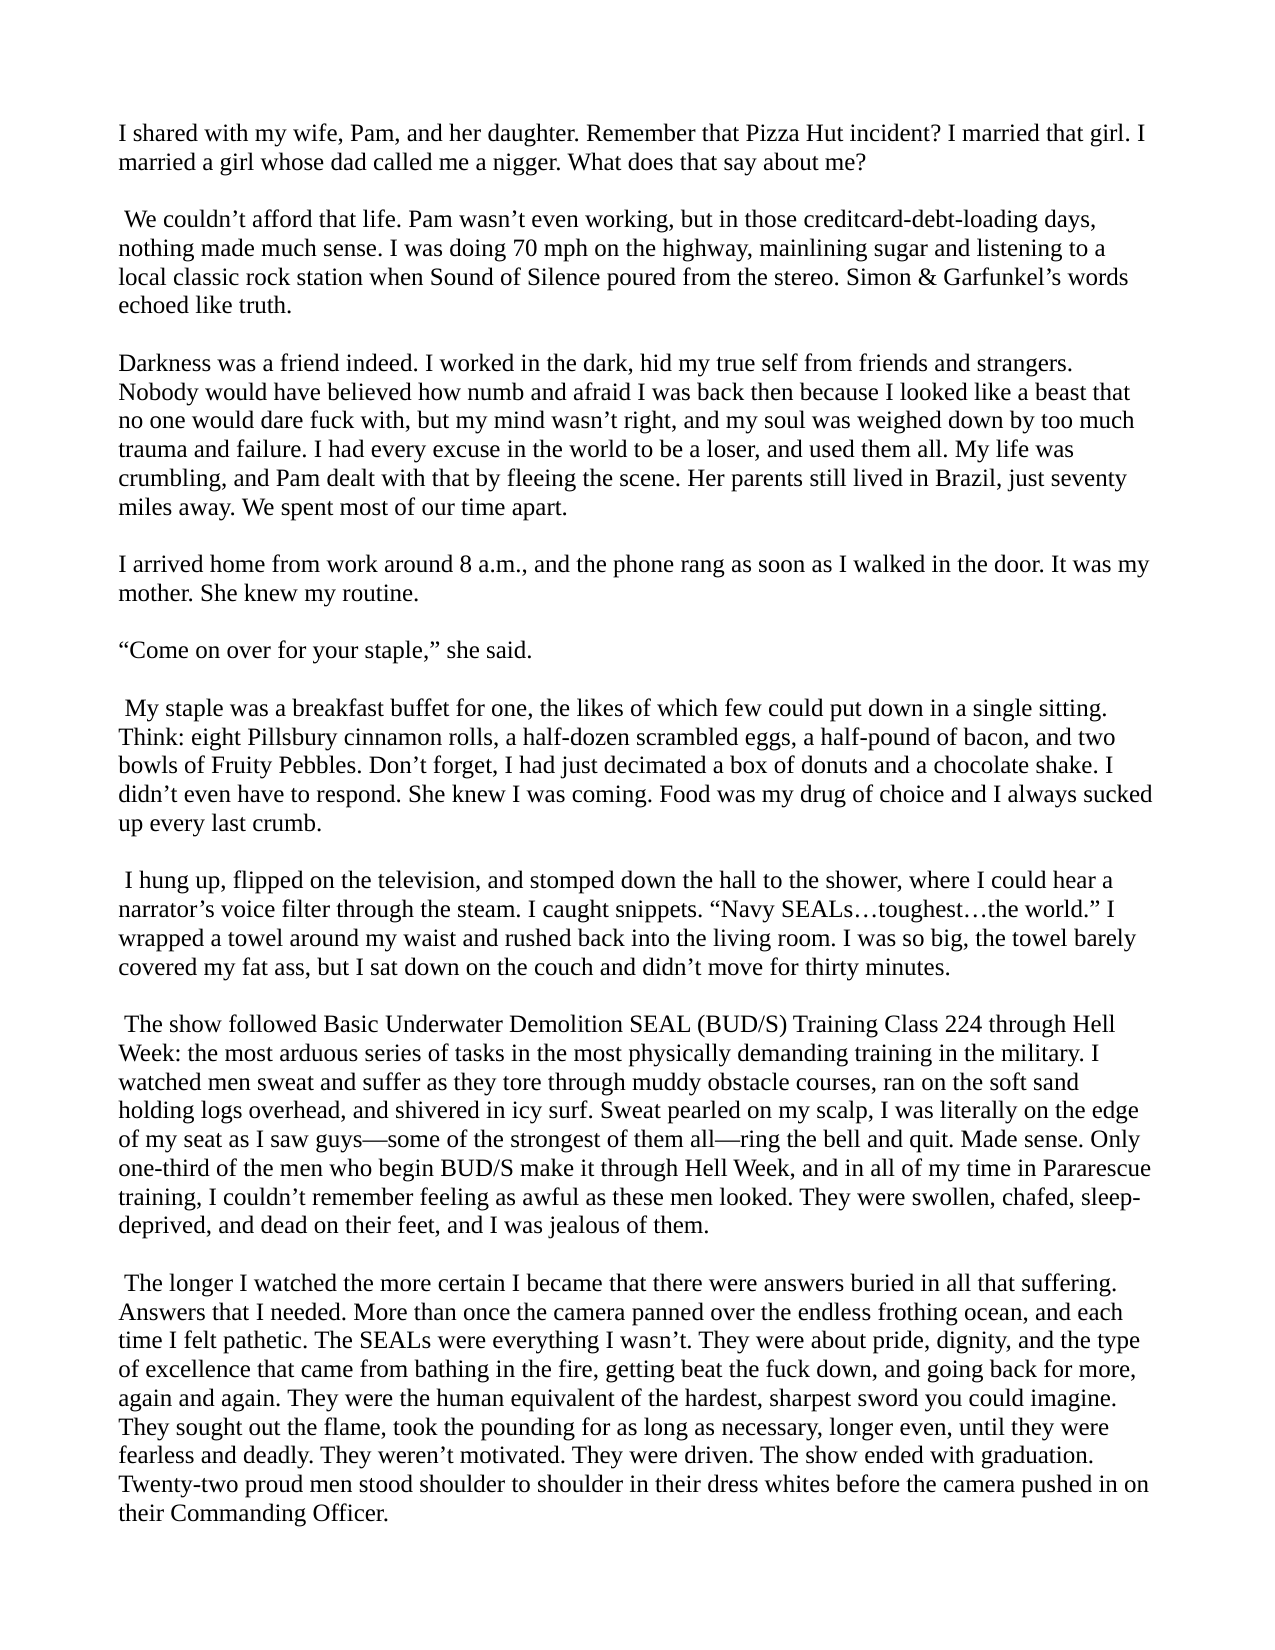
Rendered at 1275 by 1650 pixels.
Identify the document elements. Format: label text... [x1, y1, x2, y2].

text We couldn’t afford that life. Pam wasn’t even working, but in those creditcard-debt-loading days, nothing made much sense. I was doing 70 mph on the highway, mainlining sugar and listening to a local classic rock station when Sound of Silence poured from the stereo. Simon & Garfunkel’s words echoed like truth. [118, 204, 1157, 319]
text My staple was a breakfast buffet for one, the likes of which few could put down in a single sitting. Think: eight Pillsbury cinnamon rolls, a half-dozen scrambled eggs, a half-pound of bacon, and two bowls of Fruity Pebbles. Don’t forget, I had just decimated a box of donuts and a chocolate shake. I didn’t even have to respond. She knew I was coming. Food was my drug of choice and I always sucked up every last crumb. [118, 693, 1157, 837]
text I shared with my wife, Pam, and her daughter. Remember that Pizza Hut incident? I married that girl. I married a girl whose dad called me a nigger. What does that say about me? [118, 118, 1157, 176]
text The longer I watched the more certain I became that there were answers buried in all that suffering. Answers that I needed. More than once the camera panned over the endless frothing ocean, and each time I felt pathetic. The SEALs were everything I wasn’t. They were about pride, dignity, and the type of excellence that came from bathing in the fire, getting beat the fuck down, and going back for more, again and again. They were the human equivalent of the hardest, sharpest sword you could imagine. They sought out the flame, took the pounding for as long as necessary, longer even, until they were fearless and deadly. They weren’t motivated. They were driven. The show ended with graduation. Twenty-two proud men stood shoulder to shoulder in their dress whites before the camera pushed in on their Commanding Officer. [118, 1268, 1157, 1527]
text Darkness was a friend indeed. I worked in the dark, hid my true self from friends and strangers. Nobody would have believed how numb and afraid I was back then because I looked like a beast that no one would dare fuck with, but my mind wasn’t right, and my soul was weighed down by too much trauma and failure. I had every excuse in the world to be a loser, and used them all. My life was crumbling, and Pam dealt with that by fleeing the scene. Her parents still lived in Brazil, just seventy miles away. We spent most of our time apart. [118, 348, 1157, 521]
text “Come on over for your staple,” she said. [118, 636, 1157, 664]
text The show followed Basic Underwater Demolition SEAL (BUD/S) Training Class 224 through Hell Week: the most arduous series of tasks in the most physically demanding training in the military. I watched men sweat and suffer as they tore through muddy obstacle courses, ran on the soft sand holding logs overhead, and shivered in icy surf. Sweat pearled on my scalp, I was literally on the edge of my seat as I saw guys—some of the strongest of them all—ring the bell and quit. Made sense. Only one-third of the men who begin BUD/S make it through Hell Week, and in all of my time in Pararescue training, I couldn’t remember feeling as awful as these men looked. They were swollen, chafed, sleep-deprived, and dead on their feet, and I was jealous of them. [118, 1009, 1157, 1239]
text I hung up, flipped on the television, and stomped down the hall to the shower, where I could hear a narrator’s voice filter through the steam. I caught snippets. “Navy SEALs…toughest…the world.” I wrapped a towel around my waist and rushed back into the living room. I was so big, the towel barely covered my fat ass, but I sat down on the couch and didn’t move for thirty minutes. [118, 866, 1157, 981]
text I arrived home from work around 8 a.m., and the phone rang as soon as I walked in the door. It was my mother. She knew my routine. [118, 549, 1157, 607]
